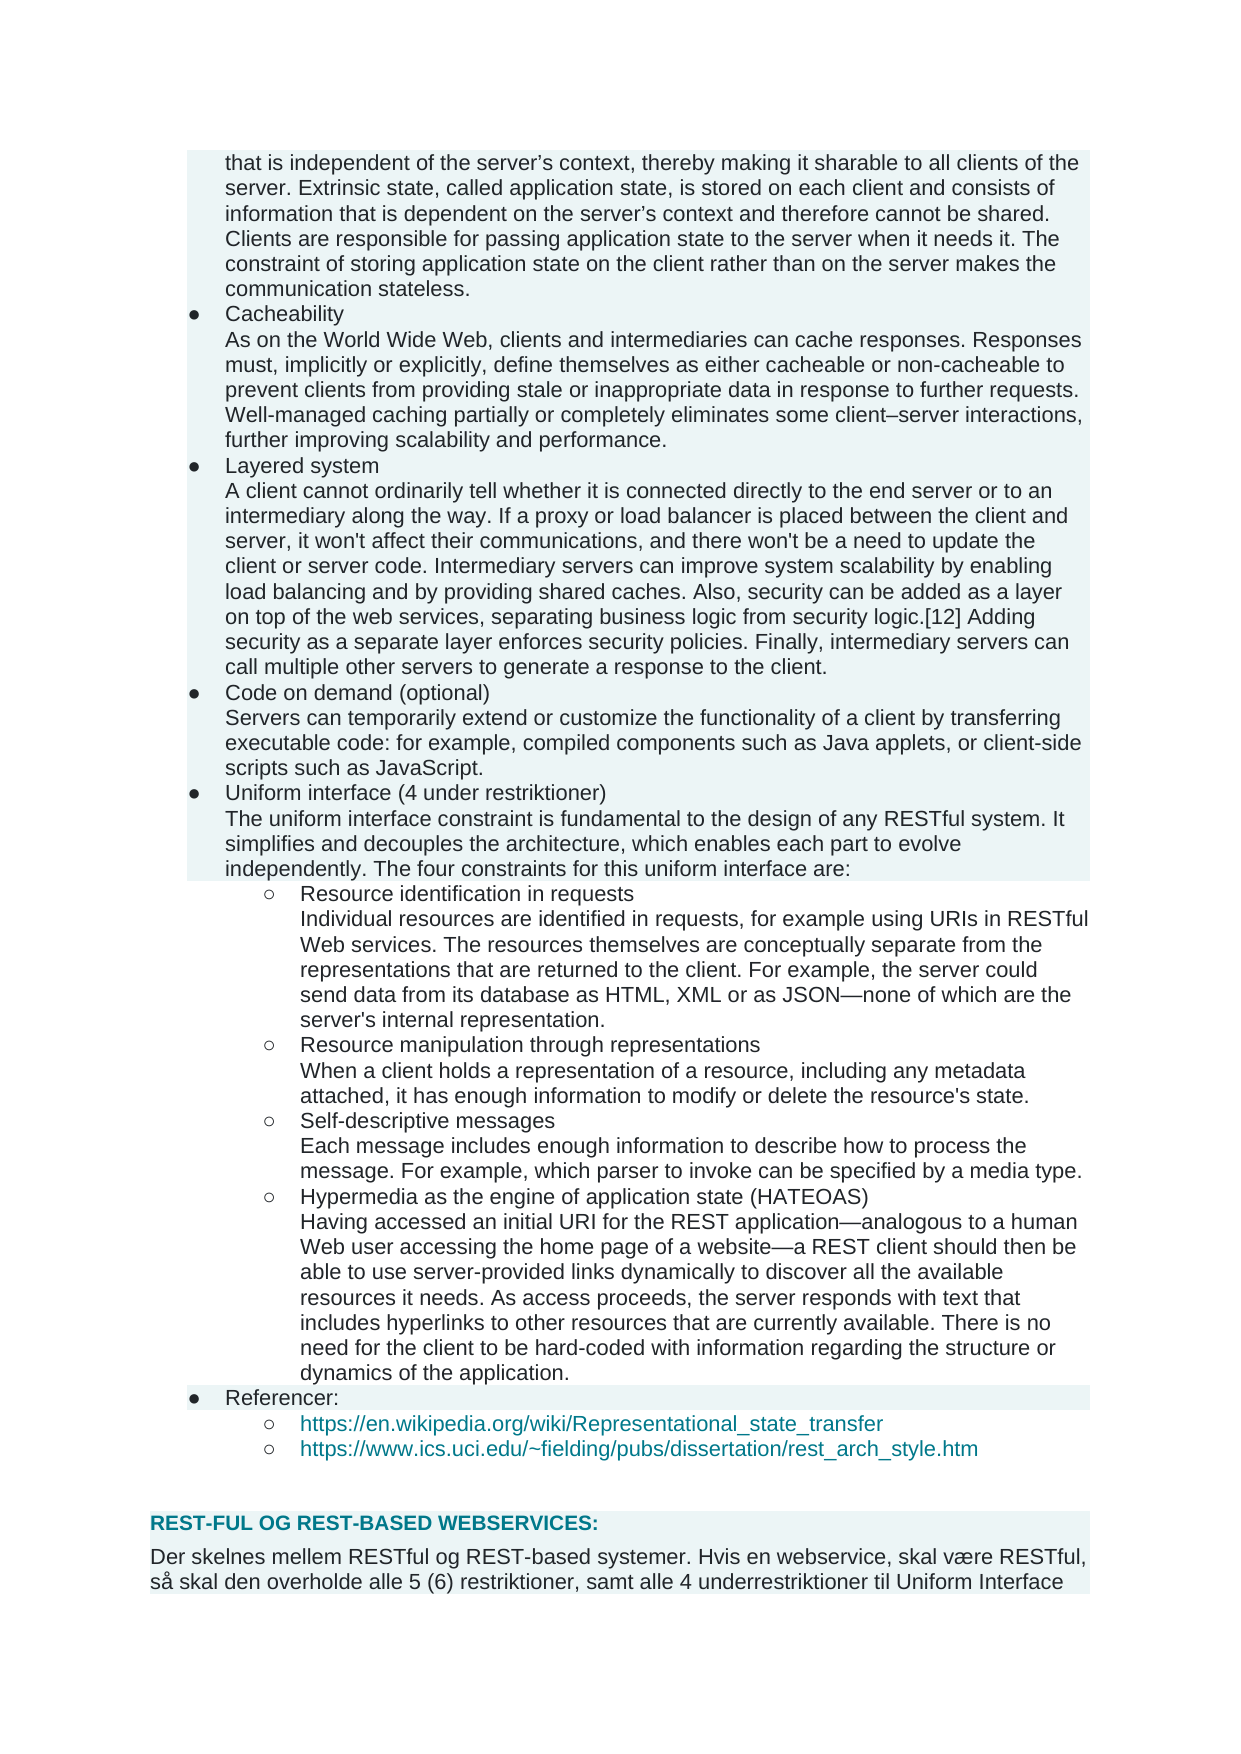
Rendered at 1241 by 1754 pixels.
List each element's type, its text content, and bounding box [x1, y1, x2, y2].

text Der skelnes mellem RESTful og REST-based systemer. Hvis en webservice, skal være RESTful, så skal den overholde alle 5 (6) restriktioner, samt alle 4 underrestriktioner til Uniform Interface [150, 1544, 1090, 1594]
list Layered system A client cannot ordinarily tell whether it is connected directly to the end server or to an intermediary along the way. If a proxy or load balancer is placed between the client and server, it won't affect their communications, and there won't be a need to update the client or server code. Intermediary servers can improve system scalability by enabling load balancing and by providing shared caches. Also, security can be added as a layer on top of the web services, separating business logic from security logic.[12] Adding security as a separate layer enforces security policies. Finally, intermediary servers can call multiple other servers to generate a response to the client. [187, 452, 1090, 679]
list Cacheability As on the World Wide Web, clients and intermediaries can cache responses. Responses must, implicitly or explicitly, define themselves as either cacheable or non-cacheable to prevent clients from providing stale or inappropriate data in response to further requests. Well-managed caching partially or completely eliminates some client–server interactions, further improving scalability and performance. [187, 301, 1090, 452]
list https://www.ics.uci.edu/~fielding/pubs/dissertation/rest_arch_style.htm [262, 1436, 1090, 1461]
list Hypermedia as the engine of application state (HATEOAS) Having accessed an initial URI for the REST application—analogous to a human Web user accessing the home page of a website—a REST client should then be able to use server-provided links dynamically to discover all the available resources it needs. As access proceeds, the server responds with text that includes hyperlinks to other resources that are currently available. There is no need for the client to be hard-coded with information regarding the structure or dynamics of the application. [262, 1183, 1090, 1385]
list Resource identification in requests Individual resources are identified in requests, for example using URIs in RESTful Web services. The resources themselves are conceptually separate from the representations that are returned to the client. For example, the server could send data from its database as HTML, XML or as JSON—none of which are the server's internal representation. [262, 881, 1090, 1032]
list that is independent of the server’s context, thereby making it sharable to all clients of the server. Extrinsic state, called application state, is stored on each client and consists of information that is dependent on the server’s context and therefore cannot be shared. Clients are responsible for passing application state to the server when it needs it. The constraint of storing application state on the client rather than on the server makes the communication stateless. [187, 150, 1090, 301]
list Uniform interface (4 under restriktioner) The uniform interface constraint is fundamental to the design of any RESTful system. It simplifies and decouples the architecture, which enables each part to evolve independently. The four constraints for this uniform interface are: [187, 780, 1090, 881]
list https://en.wikipedia.org/wiki/Representational_state_transfer [262, 1410, 1090, 1436]
list Code on demand (optional) Servers can temporarily extend or customize the functionality of a client by transferring executable code: for example, compiled components such as Java applets, or client-side scripts such as JavaScript. [187, 679, 1090, 780]
list Self-descriptive messages Each message includes enough information to describe how to process the message. For example, which parser to invoke can be specified by a media type. [262, 1108, 1090, 1183]
subtitle REST-FUL OG REST-BASED WEBSERVICES: [150, 1511, 1090, 1535]
list Resource manipulation through representations When a client holds a representation of a resource, including any metadata attached, it has enough information to modify or delete the resource's state. [262, 1032, 1090, 1108]
list Referencer: [187, 1385, 1090, 1410]
